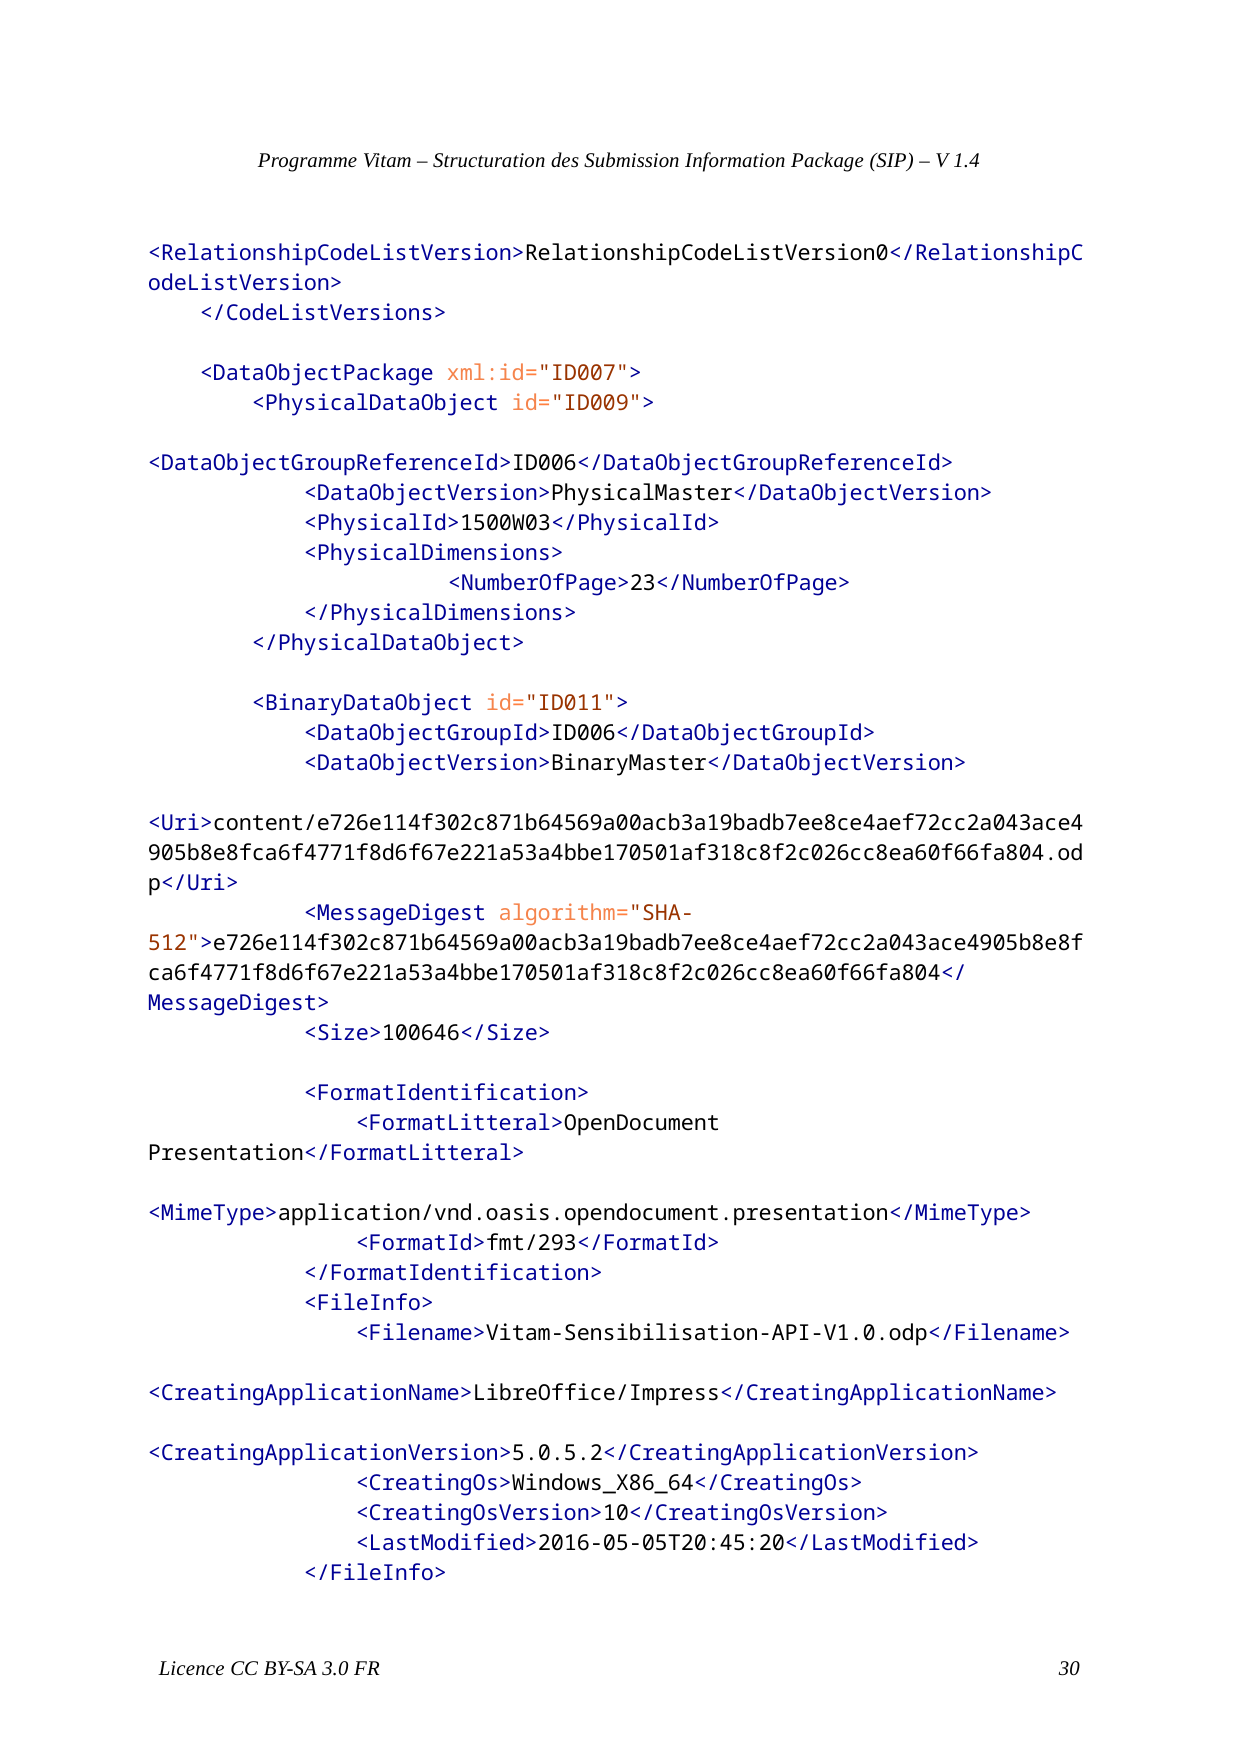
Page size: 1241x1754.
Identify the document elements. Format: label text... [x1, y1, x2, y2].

text <RelationshipCodeListVersion>RelationshipCodeListVersion0</RelationshipCodeListVersion> </CodeListVersions> <DataObjectPackage xml:id="ID007"> <PhysicalDataObject id="ID009"> <DataObjectGroupReferenceId>ID006</DataObjectGroupReferenceId> <DataObjectVersion>PhysicalMaster</DataObjectVersion> <PhysicalId>1500W03</PhysicalId> <PhysicalDimensions> <NumberOfPage>23</NumberOfPage> </PhysicalDimensions> </PhysicalDataObject> <BinaryDataObject id="ID011"> <DataObjectGroupId>ID006</DataObjectGroupId> <DataObjectVersion>BinaryMaster</DataObjectVersion> <Uri>content/e726e114f302c871b64569a00acb3a19badb7ee8ce4aef72cc2a043ace4905b8e8fca6f4771f8d6f67e221a53a4bbe170501af318c8f2c026cc8ea60f66fa804.odp</Uri> <MessageDigest algorithm="SHA-512">e726e114f302c871b64569a00acb3a19badb7ee8ce4aef72cc2a043ace4905b8e8fca6f4771f8d6f67e221a53a4bbe170501af318c8f2c026cc8ea60f66fa804</MessageDigest> <Size>100646</Size> [148, 207, 1093, 1047]
text <FormatIdentification> <FormatLitteral>OpenDocument Presentation</FormatLitteral> <MimeType>application/vnd.oasis.opendocument.presentation</MimeType> <FormatId>fmt/293</FormatId> </FormatIdentification> <FileInfo> <Filename>Vitam-Sensibilisation-API-V1.0.odp</Filename> <CreatingApplicationName>LibreOffice/Impress</CreatingApplicationName> <CreatingApplicationVersion>5.0.5.2</CreatingApplicationVersion> <CreatingOs>Windows_X86_64</CreatingOs> <CreatingOsVersion>10</CreatingOsVersion> <LastModified>2016-05-05T20:45:20</LastModified> </FileInfo> [148, 1047, 1093, 1587]
